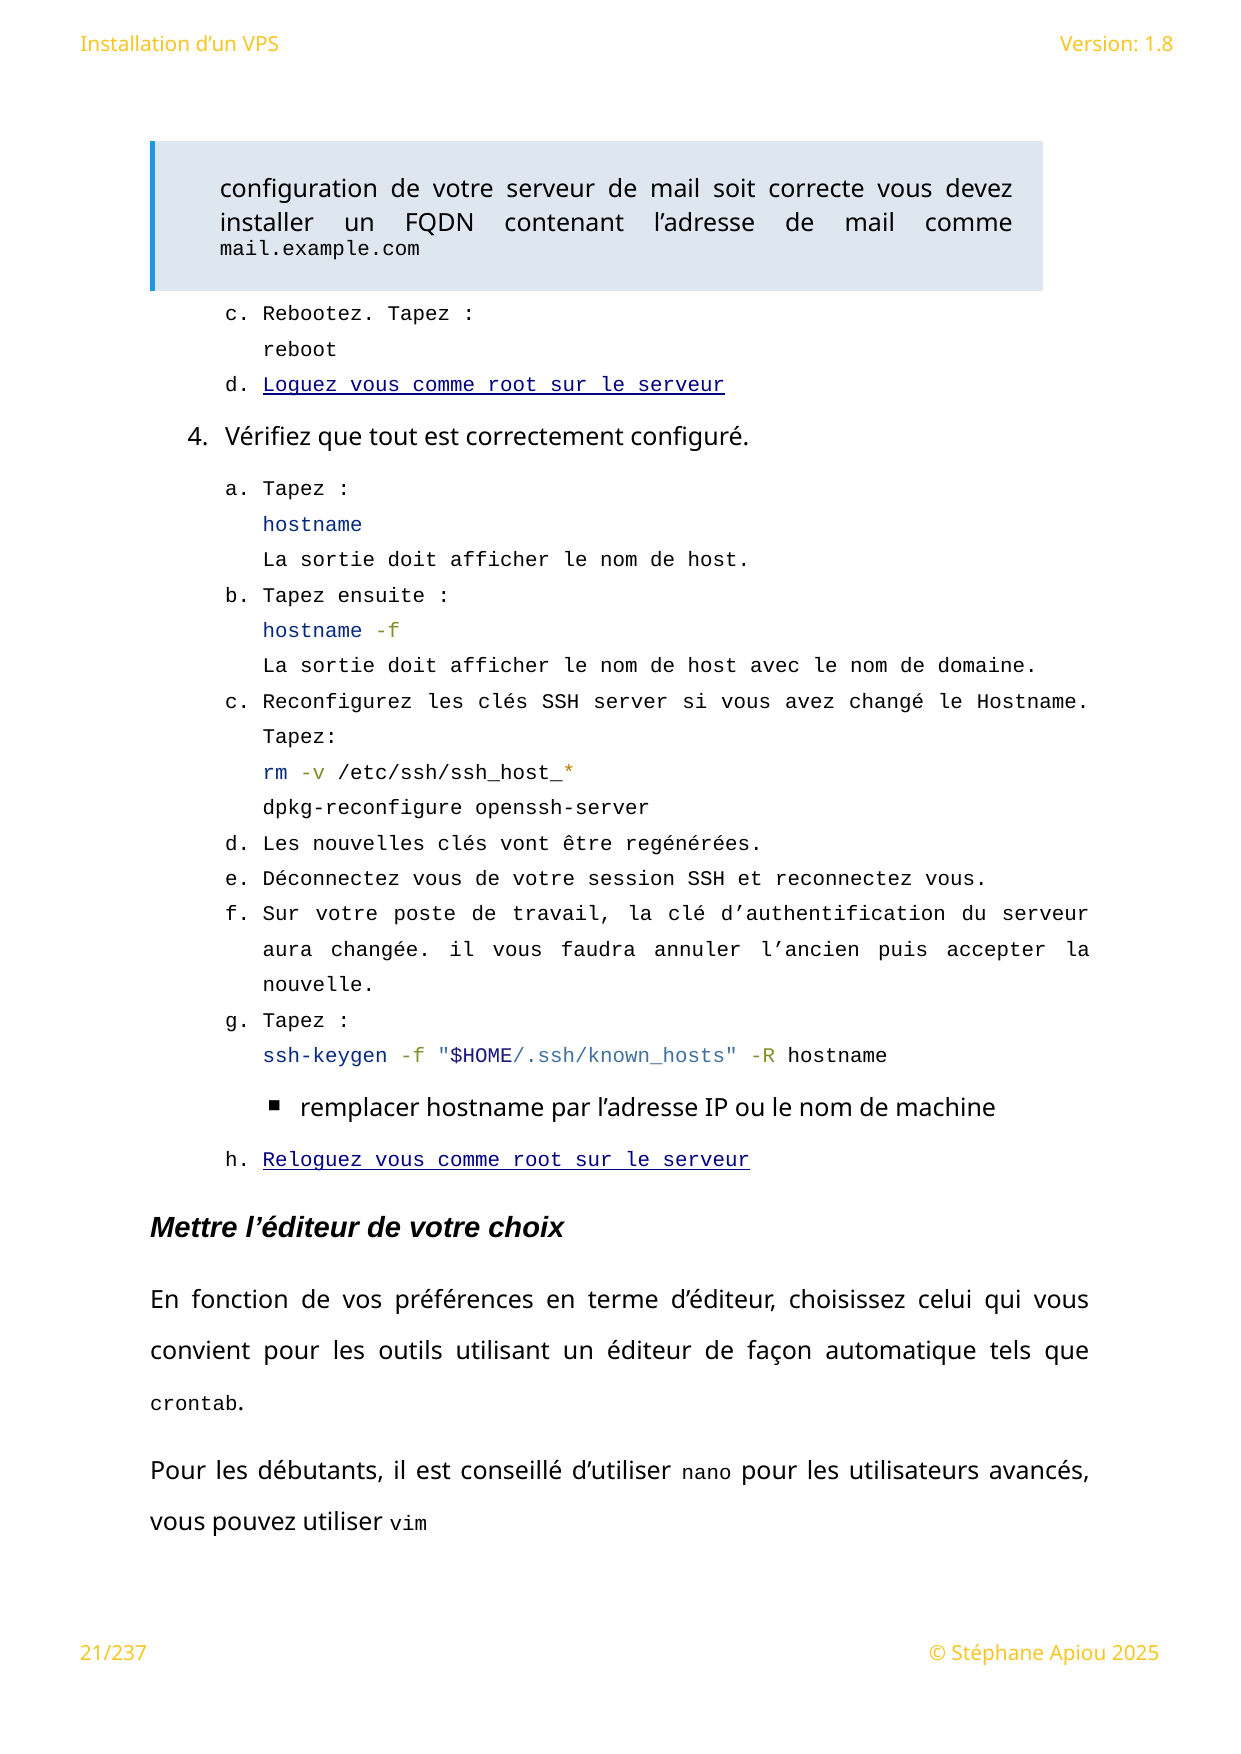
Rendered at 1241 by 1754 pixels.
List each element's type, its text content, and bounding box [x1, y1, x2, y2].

list Tapez ensuite : [225, 585, 1090, 608]
list Vérifiez que tout est correctement configuré. [187, 418, 1090, 452]
list rm -v /etc/ssh/ssh_host_* [225, 762, 1090, 785]
list configuration de votre serveur de mail soit correcte vous devez installer un FQDN contenant l’adresse de mail comme mail.example.com [155, 141, 1043, 291]
list Déconnectez vous de votre session SSH et reconnectez vous. [225, 868, 1090, 892]
list Sur votre poste de travail, la clé d’authentification du serveur aura changée. il vous faudra annuler l’ancien puis accepter la nouvelle. [225, 903, 1090, 998]
list hostname -f [225, 620, 1090, 644]
list Reconfigurez les clés SSH server si vous avez changé le Hostname. Tapez: [225, 691, 1090, 750]
text Pour les débutants, il est conseillé d’utiliser nano pour les utilisateurs avancés, vous pouvez utiliser vim [150, 1453, 1090, 1538]
text En fonction de vos préférences en terme d’éditeur, choisissez celui qui vous convient pour les outils utilisant un éditeur de façon automatique tels que crontab. [150, 1282, 1090, 1418]
list Les nouvelles clés vont être regénérées. [225, 833, 1090, 856]
list reboot [225, 339, 1090, 362]
list Tapez : [225, 1010, 1090, 1033]
list La sortie doit afficher le nom de host avec le nom de domaine. [225, 656, 1090, 679]
list Rebootez. Tapez : [225, 303, 1090, 327]
list hostname [225, 514, 1090, 537]
list Loguez vous comme root sur le serveur [225, 374, 1090, 398]
list ssh-keygen -f "$HOME/.ssh/known_hosts" -R hostname [225, 1045, 1090, 1069]
list remplacer hostname par l’adresse IP ou le nom de machine [262, 1089, 1090, 1123]
list La sortie doit afficher le nom de host. [225, 549, 1090, 573]
list dpkg-reconfigure openssh-server [225, 797, 1090, 821]
list Tapez : [225, 478, 1090, 502]
list Reloguez vous comme root sur le serveur [225, 1149, 1090, 1173]
subtitle Mettre l’éditeur de votre choix [150, 1210, 1090, 1243]
